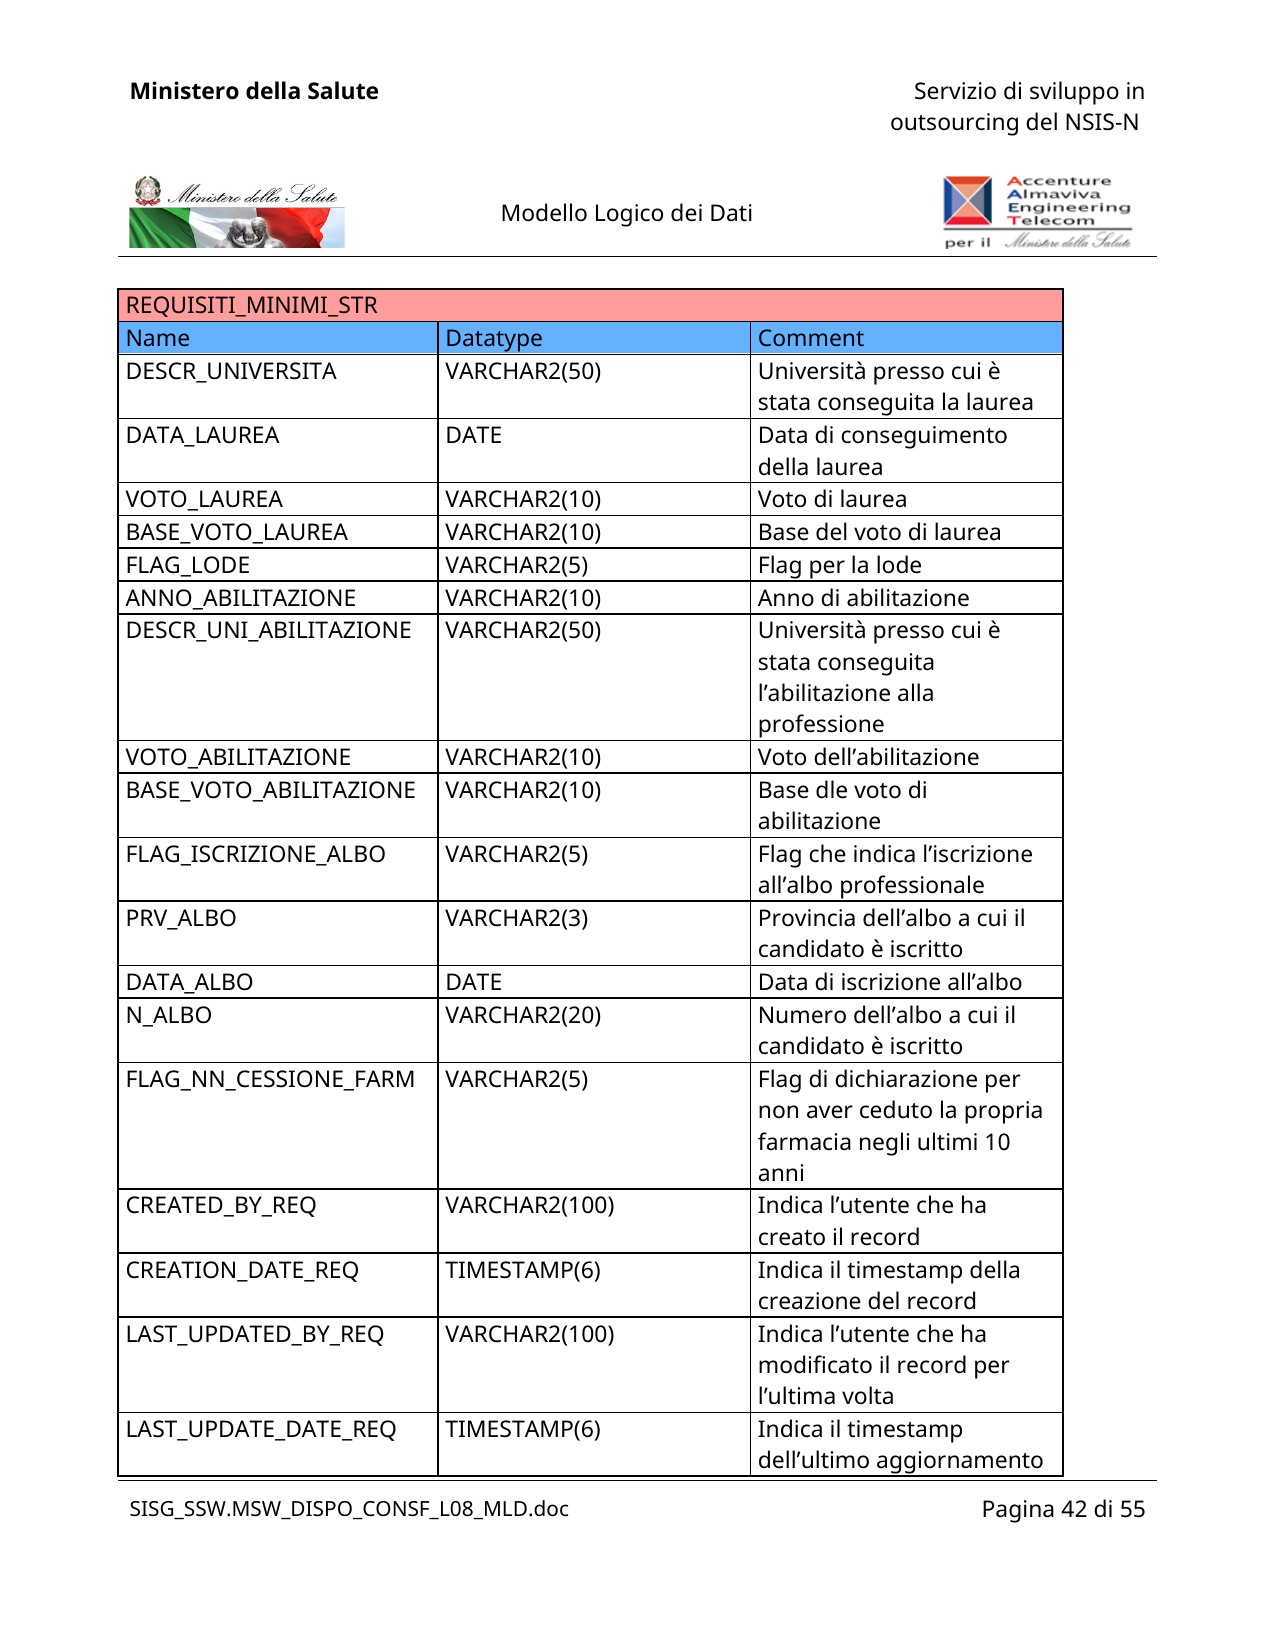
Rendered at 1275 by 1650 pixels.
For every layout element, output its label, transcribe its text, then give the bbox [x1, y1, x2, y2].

table_cell Flag per la lode [751, 549, 1062, 580]
table_cell Data di conseguimento della laurea [751, 419, 1062, 482]
table_cell VARCHAR2(5) [439, 549, 750, 580]
table_cell Flag che indica l’iscrizione all’albo professionale [751, 838, 1062, 900]
table_cell CREATED_BY_REQ [119, 1190, 437, 1252]
table_cell Provincia dell’albo a cui il candidato è iscritto [751, 902, 1062, 964]
table_cell ANNO_ABILITAZIONE [119, 582, 437, 613]
table_cell VARCHAR2(10) [439, 741, 750, 772]
table_cell Indica l’utente che ha modificato il record per l’ultima volta [751, 1318, 1062, 1411]
table_cell Anno di abilitazione [751, 582, 1062, 613]
table_cell BASE_VOTO_ABILITAZIONE [119, 774, 437, 836]
table_cell Datatype [439, 322, 750, 353]
table_cell Name [119, 322, 437, 353]
table_cell FLAG_LODE [119, 549, 437, 580]
table_cell Base del voto di laurea [751, 516, 1062, 547]
table_cell DESCR_UNIVERSITA [119, 355, 437, 418]
table_cell DATE [439, 966, 750, 997]
table_cell PRV_ALBO [119, 902, 437, 964]
table_cell Flag di dichiarazione per non aver ceduto la propria farmacia negli ultimi 10 anni [751, 1063, 1062, 1188]
table_cell FLAG_ISCRIZIONE_ALBO [119, 838, 437, 900]
table_cell Indica il timestamp dell’ultimo aggiornamento [751, 1413, 1062, 1475]
table_cell Base dle voto di abilitazione [751, 774, 1062, 836]
table_cell LAST_UPDATE_DATE_REQ [119, 1413, 437, 1475]
table_cell Numero dell’albo a cui il candidato è iscritto [751, 999, 1062, 1061]
table_header REQUISITI_MINIMI_STR [119, 290, 1062, 321]
table_cell FLAG_NN_CESSIONE_FARM [119, 1063, 437, 1188]
table_cell VARCHAR2(10) [439, 483, 750, 514]
table_cell Indica il timestamp della creazione del record [751, 1254, 1062, 1316]
table_cell Data di iscrizione all’albo [751, 966, 1062, 997]
table_cell N_ALBO [119, 999, 437, 1061]
table_cell VARCHAR2(5) [439, 838, 750, 900]
table_cell LAST_UPDATED_BY_REQ [119, 1318, 437, 1411]
table_cell DESCR_UNI_ABILITAZIONE [119, 615, 437, 739]
table_cell VARCHAR2(50) [439, 615, 750, 739]
table_cell VARCHAR2(10) [439, 582, 750, 613]
table_cell Indica l’utente che ha creato il record [751, 1190, 1062, 1252]
table_cell VARCHAR2(100) [439, 1190, 750, 1252]
table_cell TIMESTAMP(6) [439, 1254, 750, 1316]
table_cell VARCHAR2(5) [439, 1063, 750, 1188]
table_cell DATE [439, 419, 750, 482]
table_cell BASE_VOTO_LAUREA [119, 516, 437, 547]
table_cell DATA_LAUREA [119, 419, 437, 482]
table_cell VOTO_LAUREA [119, 483, 437, 514]
table_cell VARCHAR2(100) [439, 1318, 750, 1411]
table_cell Comment [751, 322, 1062, 353]
table_cell VARCHAR2(50) [439, 355, 750, 418]
table_cell Università presso cui è stata conseguita l’abilitazione alla professione [751, 615, 1062, 739]
table_cell Voto dell’abilitazione [751, 741, 1062, 772]
table_cell DATA_ALBO [119, 966, 437, 997]
table_cell TIMESTAMP(6) [439, 1413, 750, 1475]
table_cell VARCHAR2(20) [439, 999, 750, 1061]
table_cell Voto di laurea [751, 483, 1062, 514]
table_cell VARCHAR2(10) [439, 516, 750, 547]
table_cell VARCHAR2(10) [439, 774, 750, 836]
table_cell Università presso cui è stata conseguita la laurea [751, 355, 1062, 418]
table_cell VOTO_ABILITAZIONE [119, 741, 437, 772]
table_cell CREATION_DATE_REQ [119, 1254, 437, 1316]
table_cell VARCHAR2(3) [439, 902, 750, 964]
